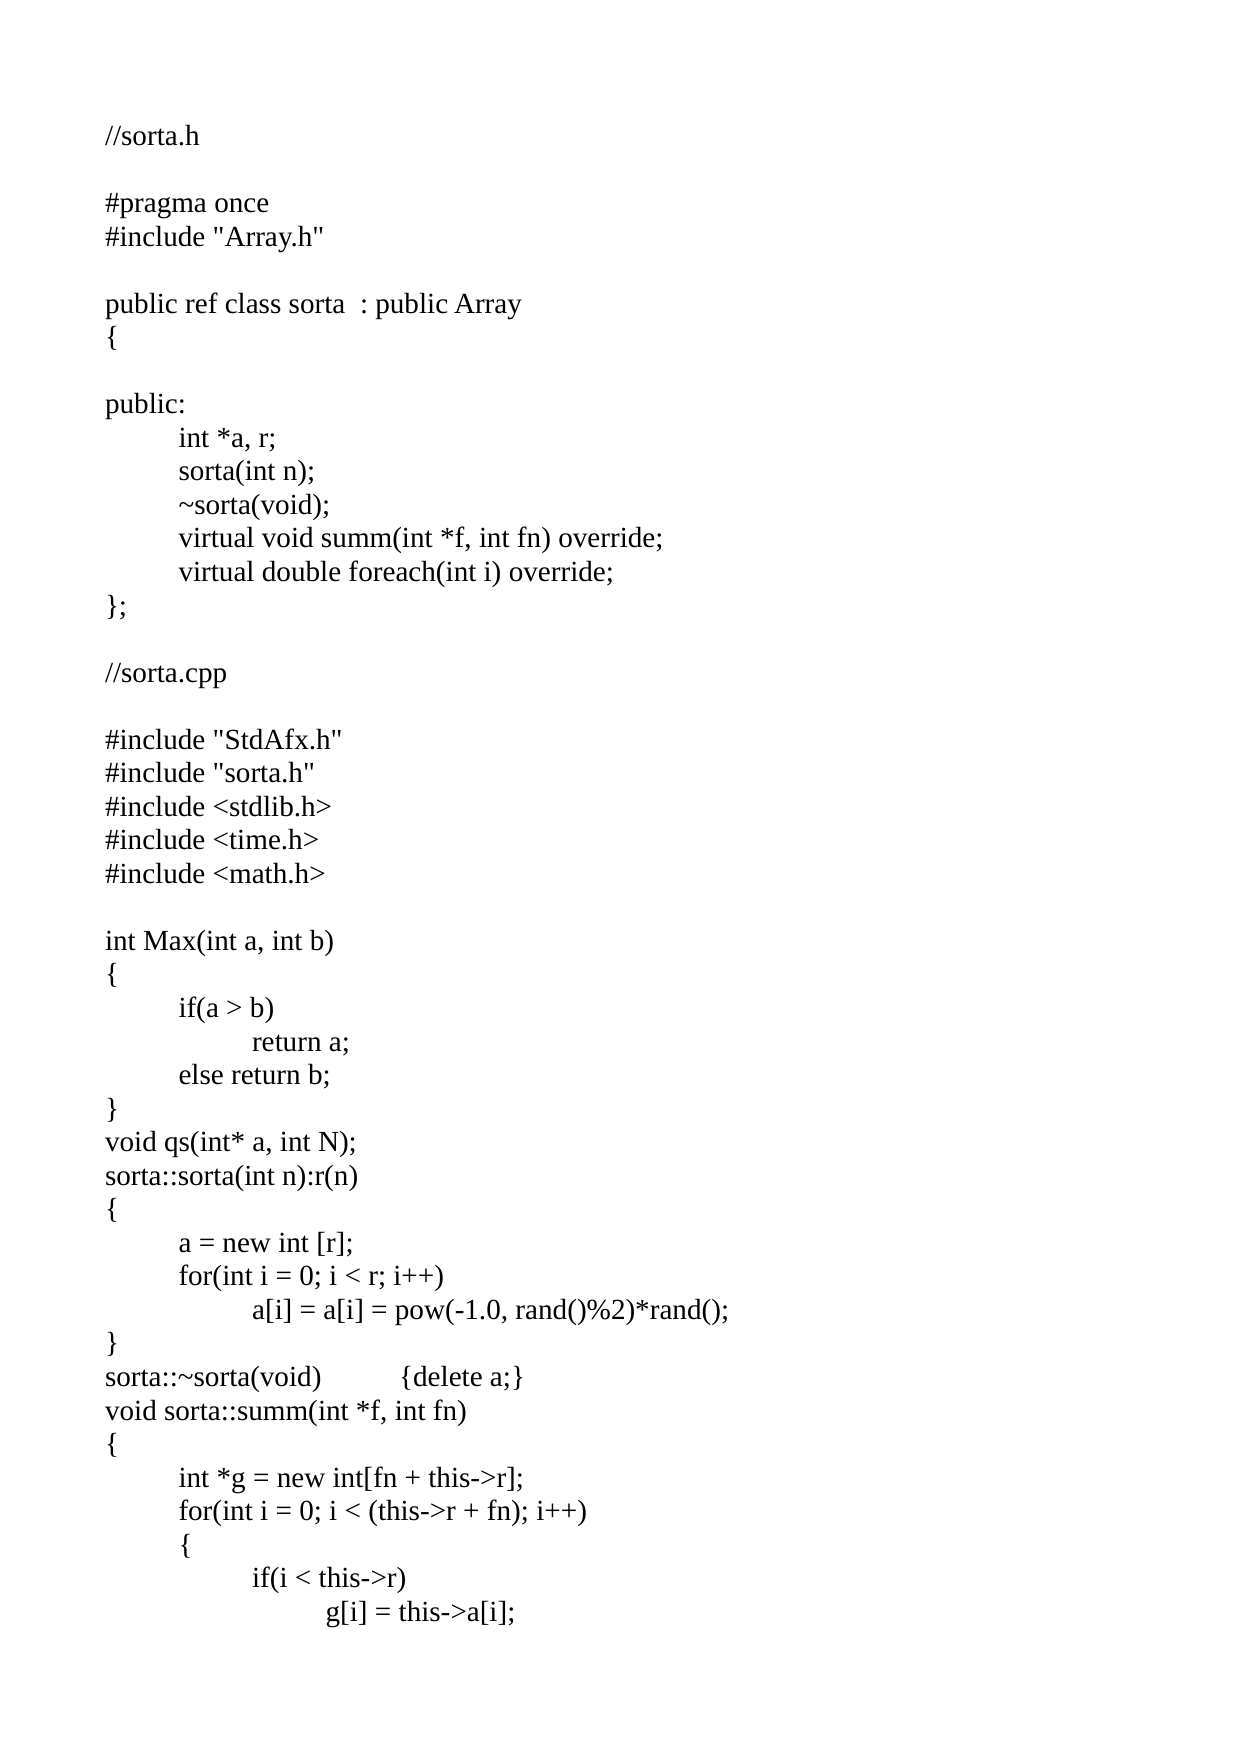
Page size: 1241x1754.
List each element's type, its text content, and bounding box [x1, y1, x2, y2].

text //sorta.h [105, 118, 1150, 152]
text } [105, 1326, 1150, 1359]
text { [105, 957, 1150, 990]
text return a; [105, 1024, 1150, 1057]
text a[i] = a[i] = pow(-1.0, rand()%2)*rand(); [105, 1292, 1150, 1326]
text { [105, 1191, 1150, 1225]
text } [105, 1091, 1150, 1124]
text for(int i = 0; i < (this->r + fn); i++) [105, 1493, 1150, 1527]
text if(a > b) [105, 990, 1150, 1024]
text { [105, 1426, 1150, 1460]
text #pragma once [105, 185, 1150, 219]
text sorta(int n); [105, 453, 1150, 487]
text int Max(int a, int b) [105, 923, 1150, 957]
text { [105, 1527, 1150, 1560]
text #include "Array.h" [105, 219, 1150, 252]
text public: [105, 386, 1150, 420]
text int *a, r; [105, 420, 1150, 453]
text public ref class sorta : public Array [105, 286, 1150, 319]
text }; [105, 588, 1150, 621]
text else return b; [105, 1057, 1150, 1091]
text #include "StdAfx.h" [105, 722, 1150, 755]
text #include <math.h> [105, 856, 1150, 889]
text void sorta::summ(int *f, int fn) [105, 1393, 1150, 1426]
text { [105, 319, 1150, 353]
text g[i] = this->a[i]; [105, 1594, 1150, 1627]
text #include <stdlib.h> [105, 789, 1150, 822]
text if(i < this->r) [105, 1560, 1150, 1594]
text virtual double foreach(int i) override; [105, 554, 1150, 588]
text sorta::~sorta(void) {delete a;} [105, 1359, 1150, 1393]
text virtual void summ(int *f, int fn) override; [105, 521, 1150, 554]
text a = new int [r]; [105, 1225, 1150, 1258]
text int *g = new int[fn + this->r]; [105, 1460, 1150, 1493]
text for(int i = 0; i < r; i++) [105, 1258, 1150, 1292]
text ~sorta(void); [105, 487, 1150, 521]
text sorta::sorta(int n):r(n) [105, 1158, 1150, 1191]
text #include <time.h> [105, 822, 1150, 856]
text #include "sorta.h" [105, 755, 1150, 789]
text //sorta.cpp [105, 655, 1150, 688]
text void qs(int* a, int N); [105, 1124, 1150, 1158]
